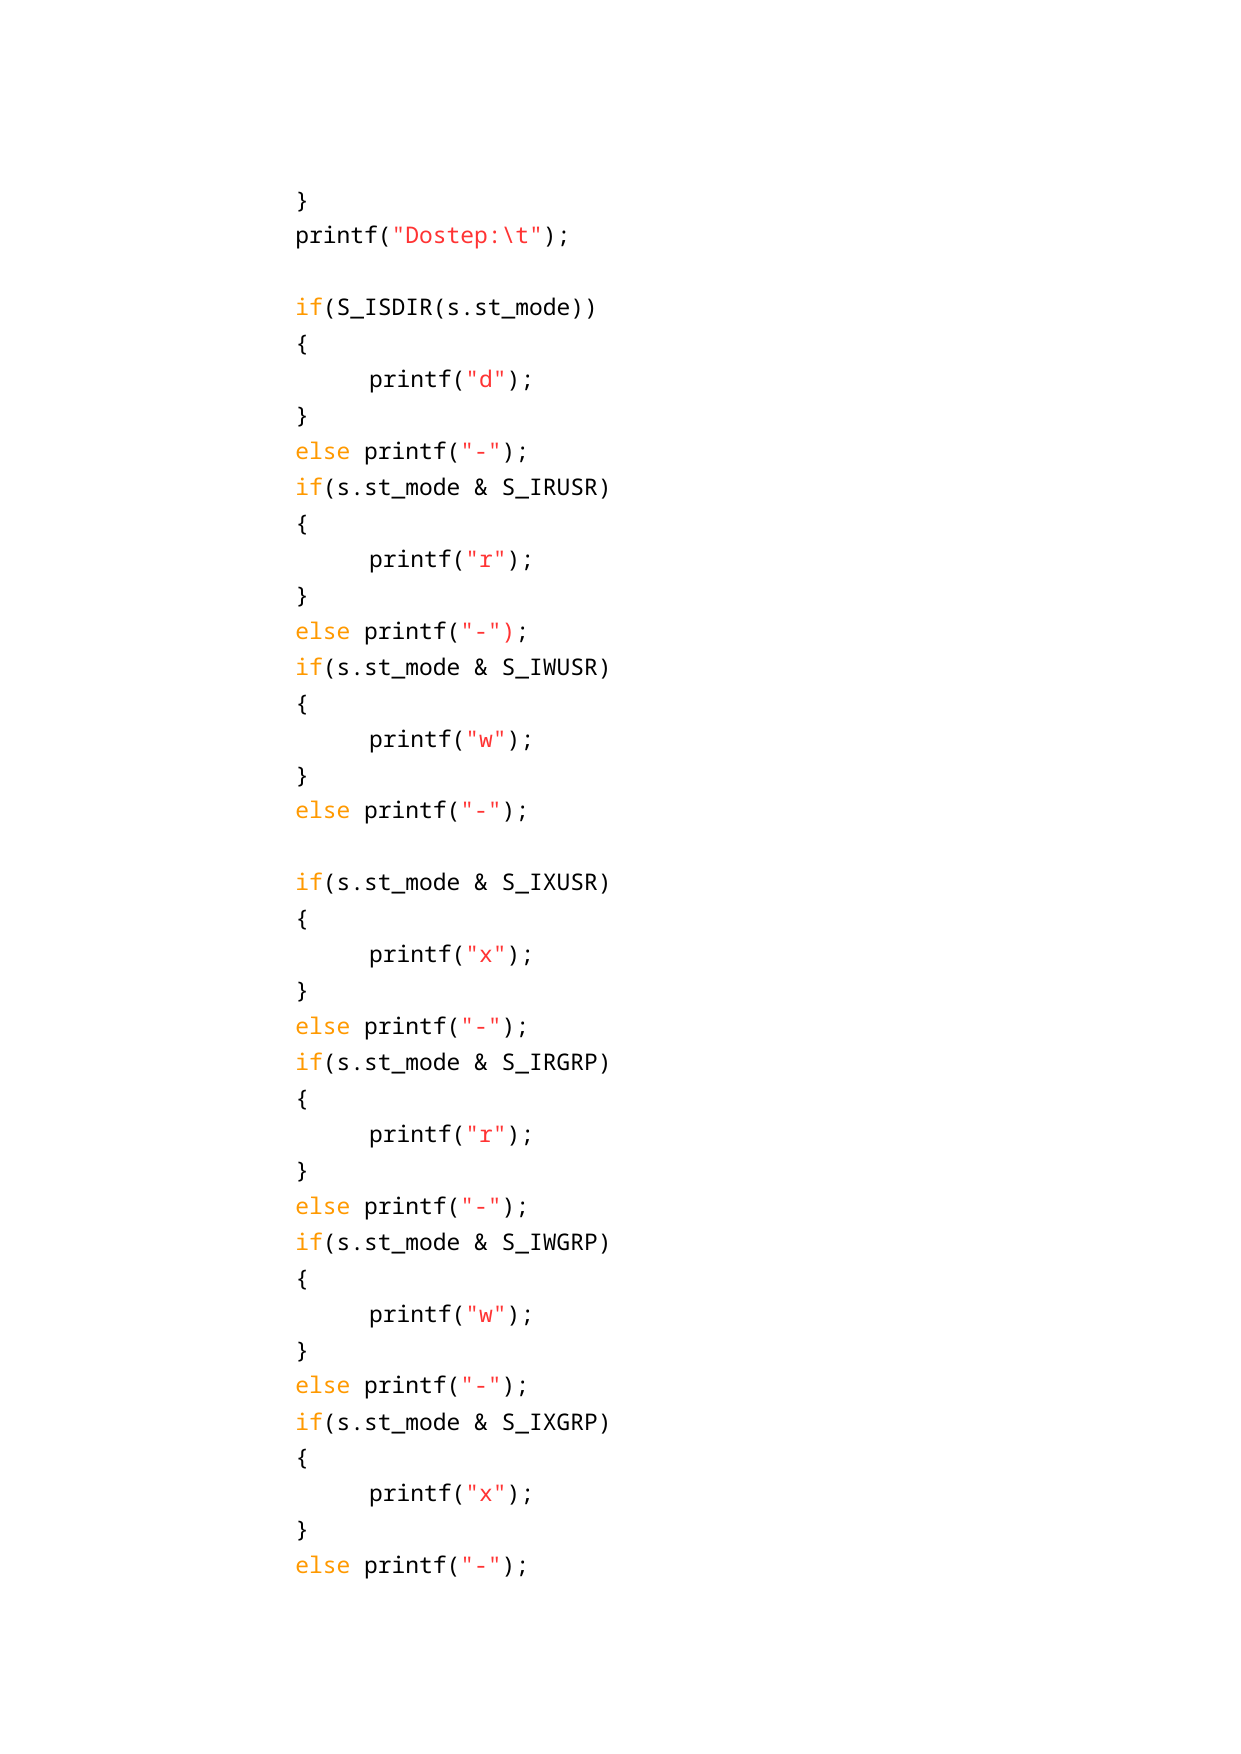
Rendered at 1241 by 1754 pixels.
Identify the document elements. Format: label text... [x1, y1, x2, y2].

text else printf("-"); [148, 615, 1093, 646]
text if(s.st_mode & S_IRUSR) [148, 471, 1093, 502]
text if(s.st_mode & S_IWUSR) [148, 651, 1093, 682]
text printf("x"); [148, 938, 1093, 969]
text } [148, 1513, 1093, 1544]
text printf("r"); [148, 1118, 1093, 1149]
text { [148, 902, 1093, 933]
text printf("w"); [148, 1298, 1093, 1329]
text else printf("-"); [148, 1549, 1093, 1580]
text } [148, 183, 1093, 215]
text { [148, 327, 1093, 358]
text printf("w"); [148, 723, 1093, 754]
text { [148, 1082, 1093, 1113]
text if(S_ISDIR(s.st_mode)) [148, 291, 1093, 323]
text if(s.st_mode & S_IWGRP) [148, 1226, 1093, 1257]
text } [148, 1333, 1093, 1365]
text if(s.st_mode & S_IXGRP) [148, 1405, 1093, 1437]
text else printf("-"); [148, 435, 1093, 466]
text printf("x"); [148, 1477, 1093, 1508]
text { [148, 507, 1093, 538]
text } [148, 974, 1093, 1005]
text } [148, 579, 1093, 610]
text if(s.st_mode & S_IXUSR) [148, 866, 1093, 898]
text if(s.st_mode & S_IRGRP) [148, 1046, 1093, 1077]
text printf("r"); [148, 543, 1093, 574]
text else printf("-"); [148, 1010, 1093, 1041]
text } [148, 758, 1093, 790]
text } [148, 399, 1093, 430]
text { [148, 1262, 1093, 1293]
text else printf("-"); [148, 1369, 1093, 1401]
text printf("d"); [148, 363, 1093, 394]
text { [148, 1441, 1093, 1473]
text else printf("-"); [148, 1190, 1093, 1221]
text printf("Dostep:\t"); [148, 219, 1093, 251]
text else printf("-"); [148, 794, 1093, 826]
text } [148, 1154, 1093, 1185]
text { [148, 687, 1093, 718]
